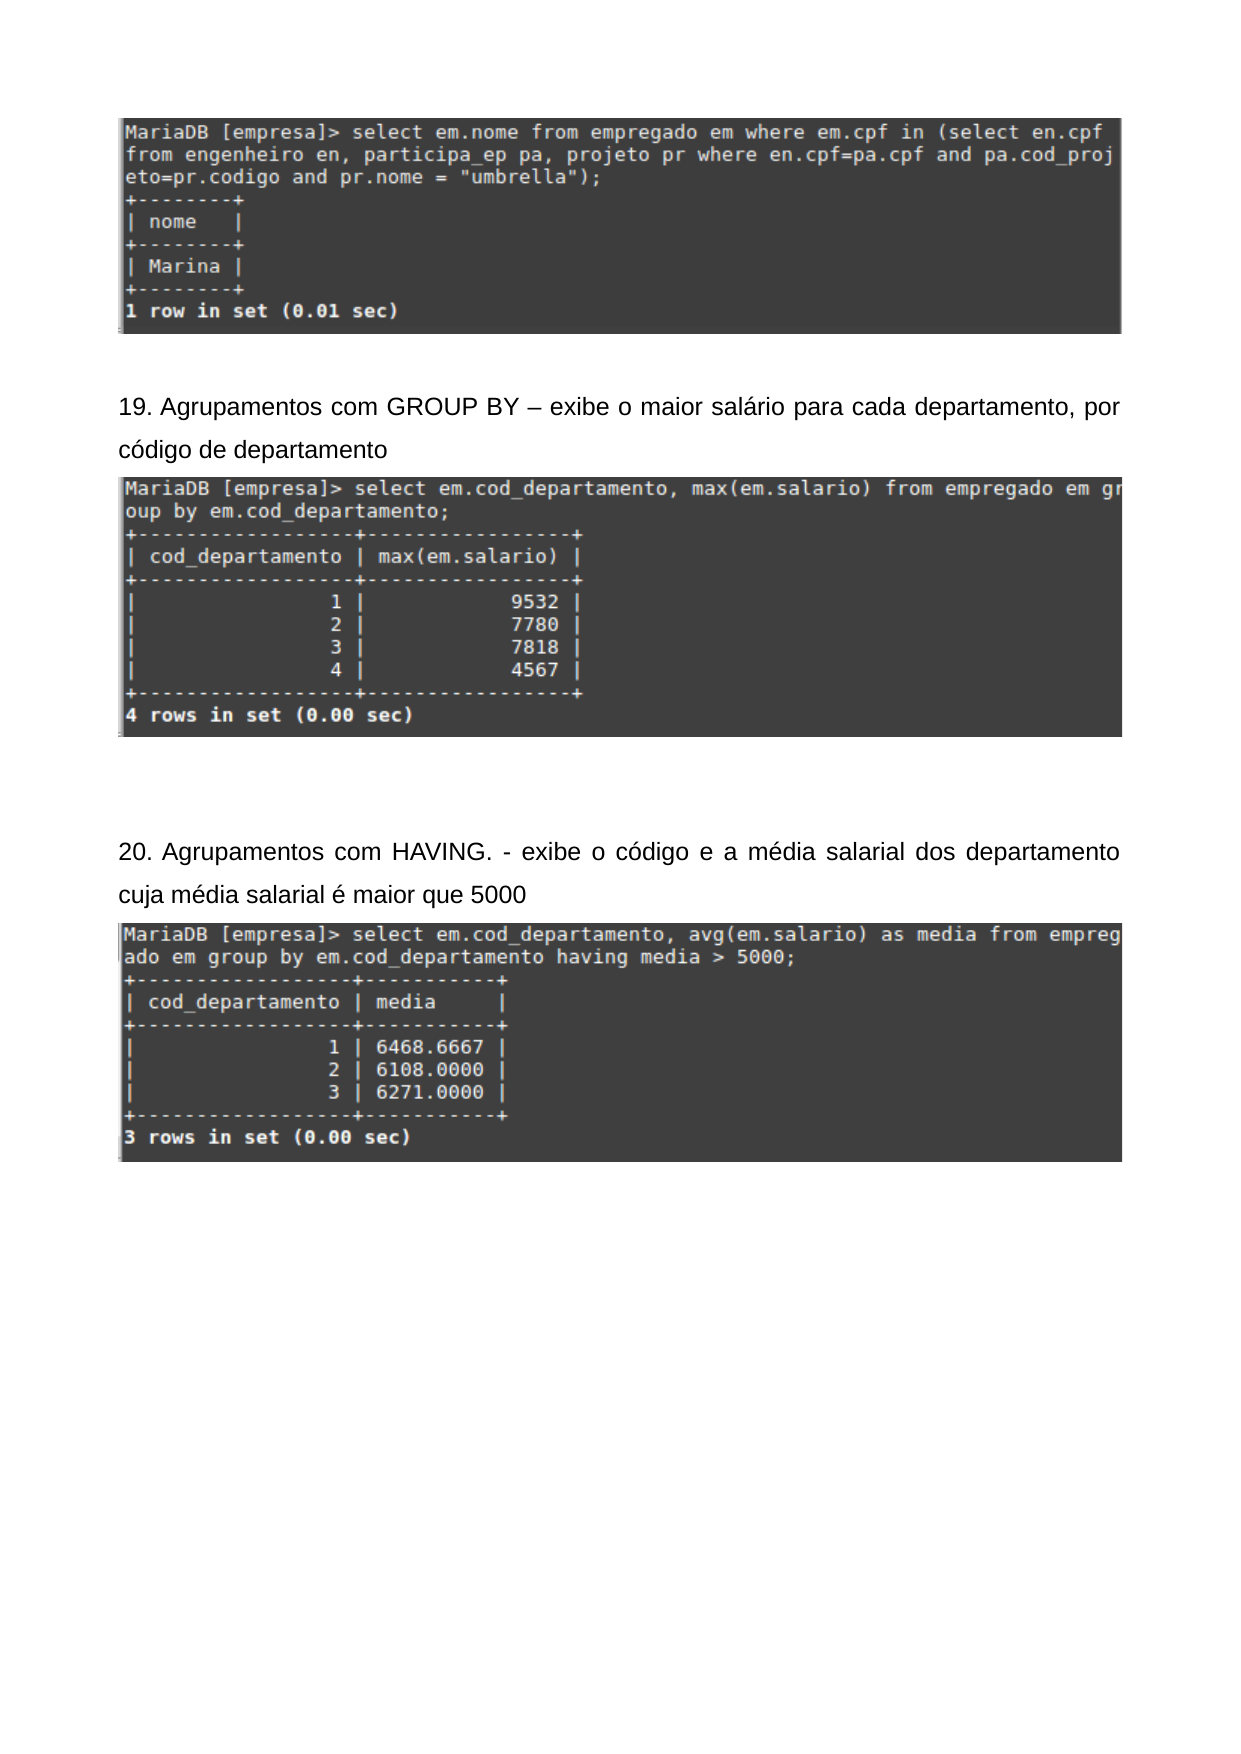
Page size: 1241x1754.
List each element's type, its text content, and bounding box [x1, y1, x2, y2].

picture [118, 923, 1123, 1162]
picture [118, 477, 1123, 737]
picture [118, 118, 1123, 334]
text 19. Agrupamentos com GROUP BY – exibe o maior salário para cada departamento, por código de departamento [118, 392, 1122, 463]
text 20. Agrupamentos com HAVING. - exibe o código e a média salarial dos departamento cuja média salarial é maior que 5000 [118, 837, 1122, 909]
